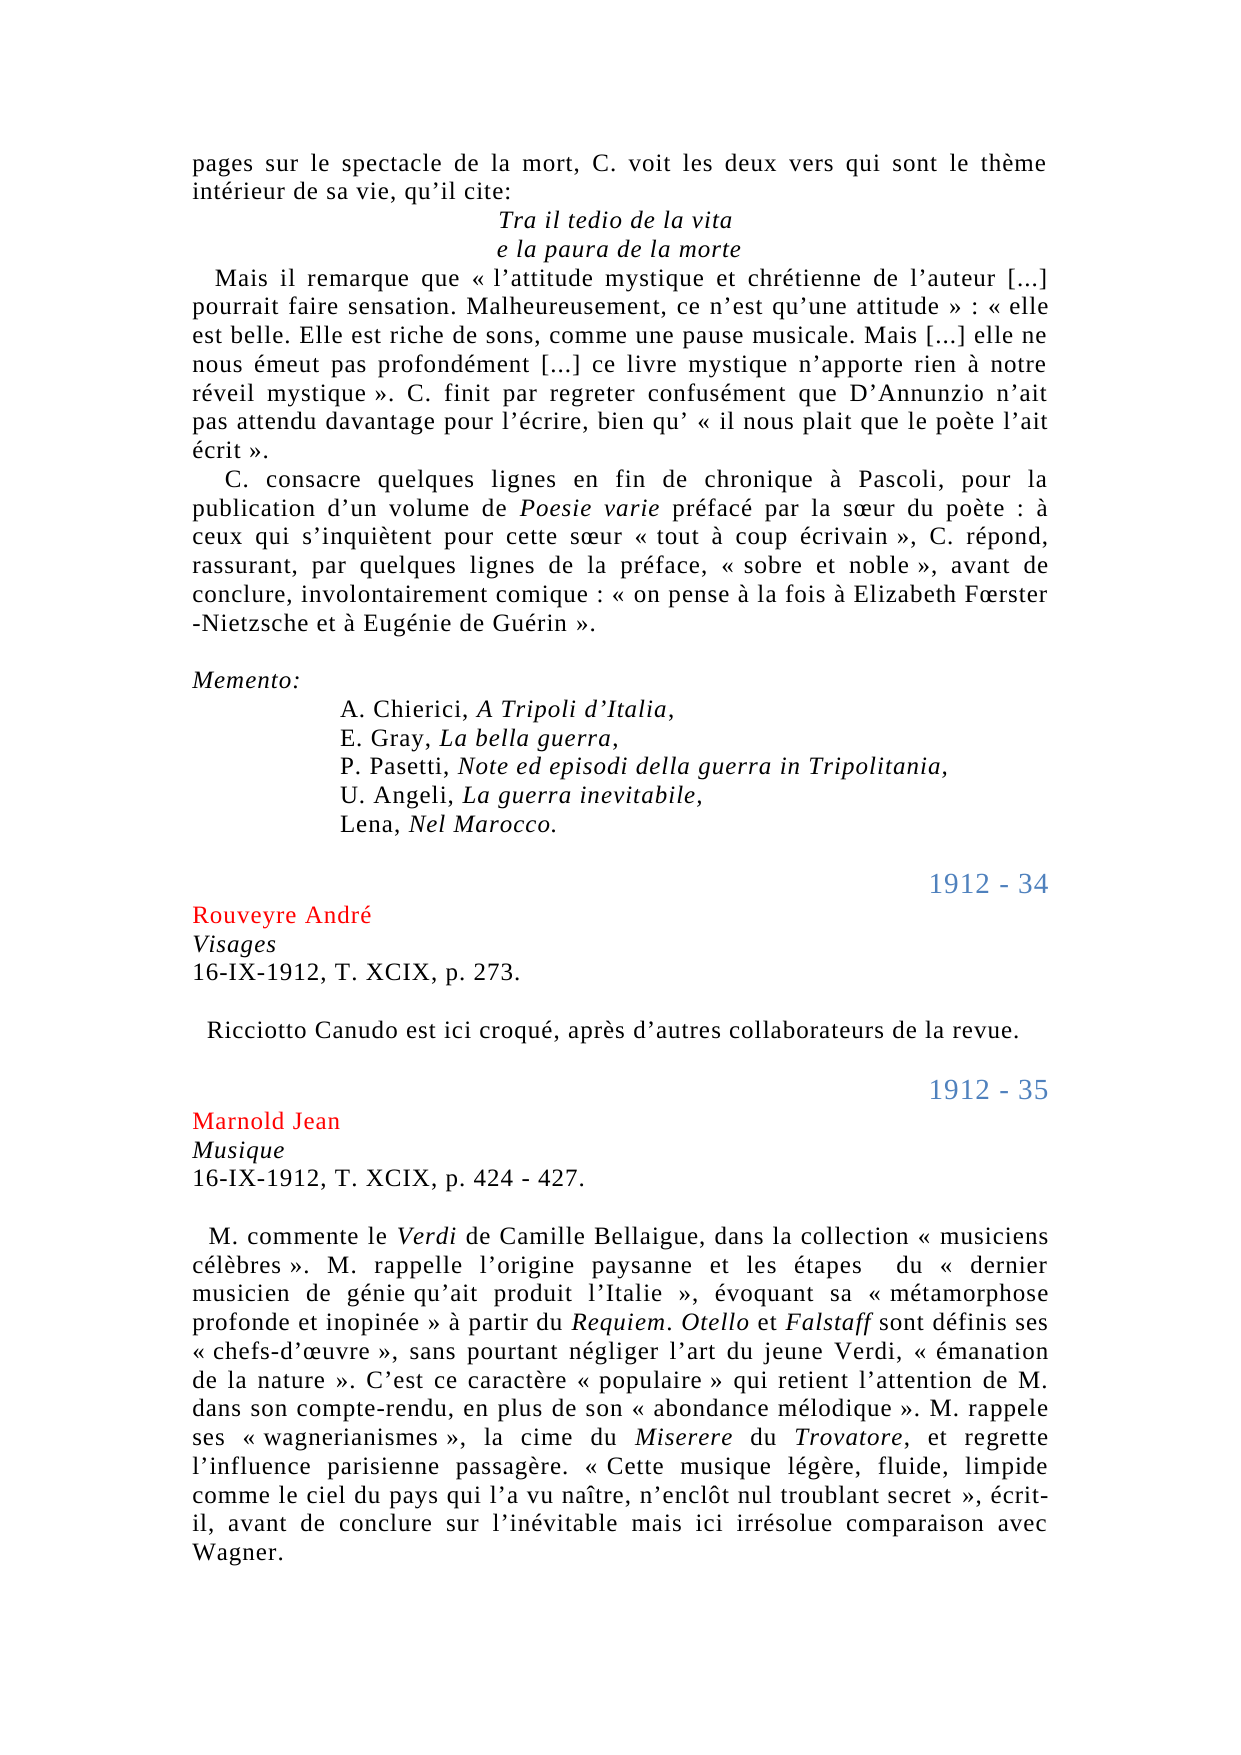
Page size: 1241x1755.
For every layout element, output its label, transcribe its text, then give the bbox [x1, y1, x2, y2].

text A. Chierici, A Tripoli d’Italia, [192, 694, 1048, 723]
text pages sur le spectacle de la mort, C. voit les deux vers qui sont le thème intérieur de sa vie, qu’il cite: [192, 148, 1048, 205]
text Visages [192, 929, 1048, 957]
subtitle 1912 - 34 [192, 866, 1048, 900]
text Musique [192, 1135, 1048, 1163]
text Memento: [192, 665, 1048, 694]
subtitle 1912 - 35 [192, 1072, 1048, 1106]
text Ricciotto Canudo est ici croqué, après d’autres collaborateurs de la revue. [192, 1015, 1048, 1044]
text E. Gray, La bella guerra, [192, 723, 1048, 751]
text 16-IX-1912, T. XCIX, p. 424 - 427. [192, 1163, 1048, 1192]
text e la paura de la morte [192, 234, 1048, 263]
text Rouveyre André [192, 900, 1048, 929]
text Tra il tedio de la vita [192, 205, 1048, 234]
text U. Angeli, La guerra inevitabile, [192, 780, 1048, 809]
text C. consacre quelques lignes en fin de chronique à Pascoli, pour la publication d’un volume de Poesie varie préfacé par la sœur du poète : à ceux qui s’inquiètent pour cette sœur « tout à coup écrivain », C. répond, rassurant, par quelques lignes de la préface, « sobre et noble », avant de conclure, involontairement comique : « on pense à la fois à Elizabeth Fœrster -Nietzsche et à Eugénie de Guérin ». [192, 464, 1048, 636]
text Lena, Nel Marocco. [192, 809, 1048, 838]
text P. Pasetti, Note ed episodi della guerra in Tripolitania, [192, 751, 1048, 780]
text 16-IX-1912, T. XCIX, p. 273. [192, 957, 1048, 986]
text Marnold Jean [192, 1106, 1048, 1135]
text Mais il remarque que « l’attitude mystique et chrétienne de l’auteur [...] pourrait faire sensation. Malheureusement, ce n’est qu’une attitude » : « elle est belle. Elle est riche de sons, comme une pause musicale. Mais [...] elle ne nous émeut pas profondément [...] ce livre mystique n’apporte rien à notre réveil mystique ». C. finit par regreter confusément que D’Annunzio n’ait pas attendu davantage pour l’écrire, bien qu’ « il nous plait que le poète l’ait écrit ». [192, 263, 1048, 464]
text M. commente le Verdi de Camille Bellaigue, dans la collection « musiciens célèbres ». M. rappelle l’origine paysanne et les étapes du « dernier musicien de génie qu’ait produit l’Italie », évoquant sa « métamorphose profonde et inopinée » à partir du Requiem. Otello et Falstaff sont définis ses « chefs-d’œuvre », sans pourtant négliger l’art du jeune Verdi, « émanation de la nature ». C’est ce caractère « populaire » qui retient l’attention de M. dans son compte-rendu, en plus de son « abondance mélodique ». M. rappele ses « wagnerianismes », la cime du Miserere du Trovatore, et regrette l’influence parisienne passagère. « Cette musique légère, fluide, limpide comme le ciel du pays qui l’a vu naître, n’enclôt nul troublant secret », écrit-il, avant de conclure sur l’inévitable mais ici irrésolue comparaison avec Wagner. [192, 1221, 1048, 1566]
